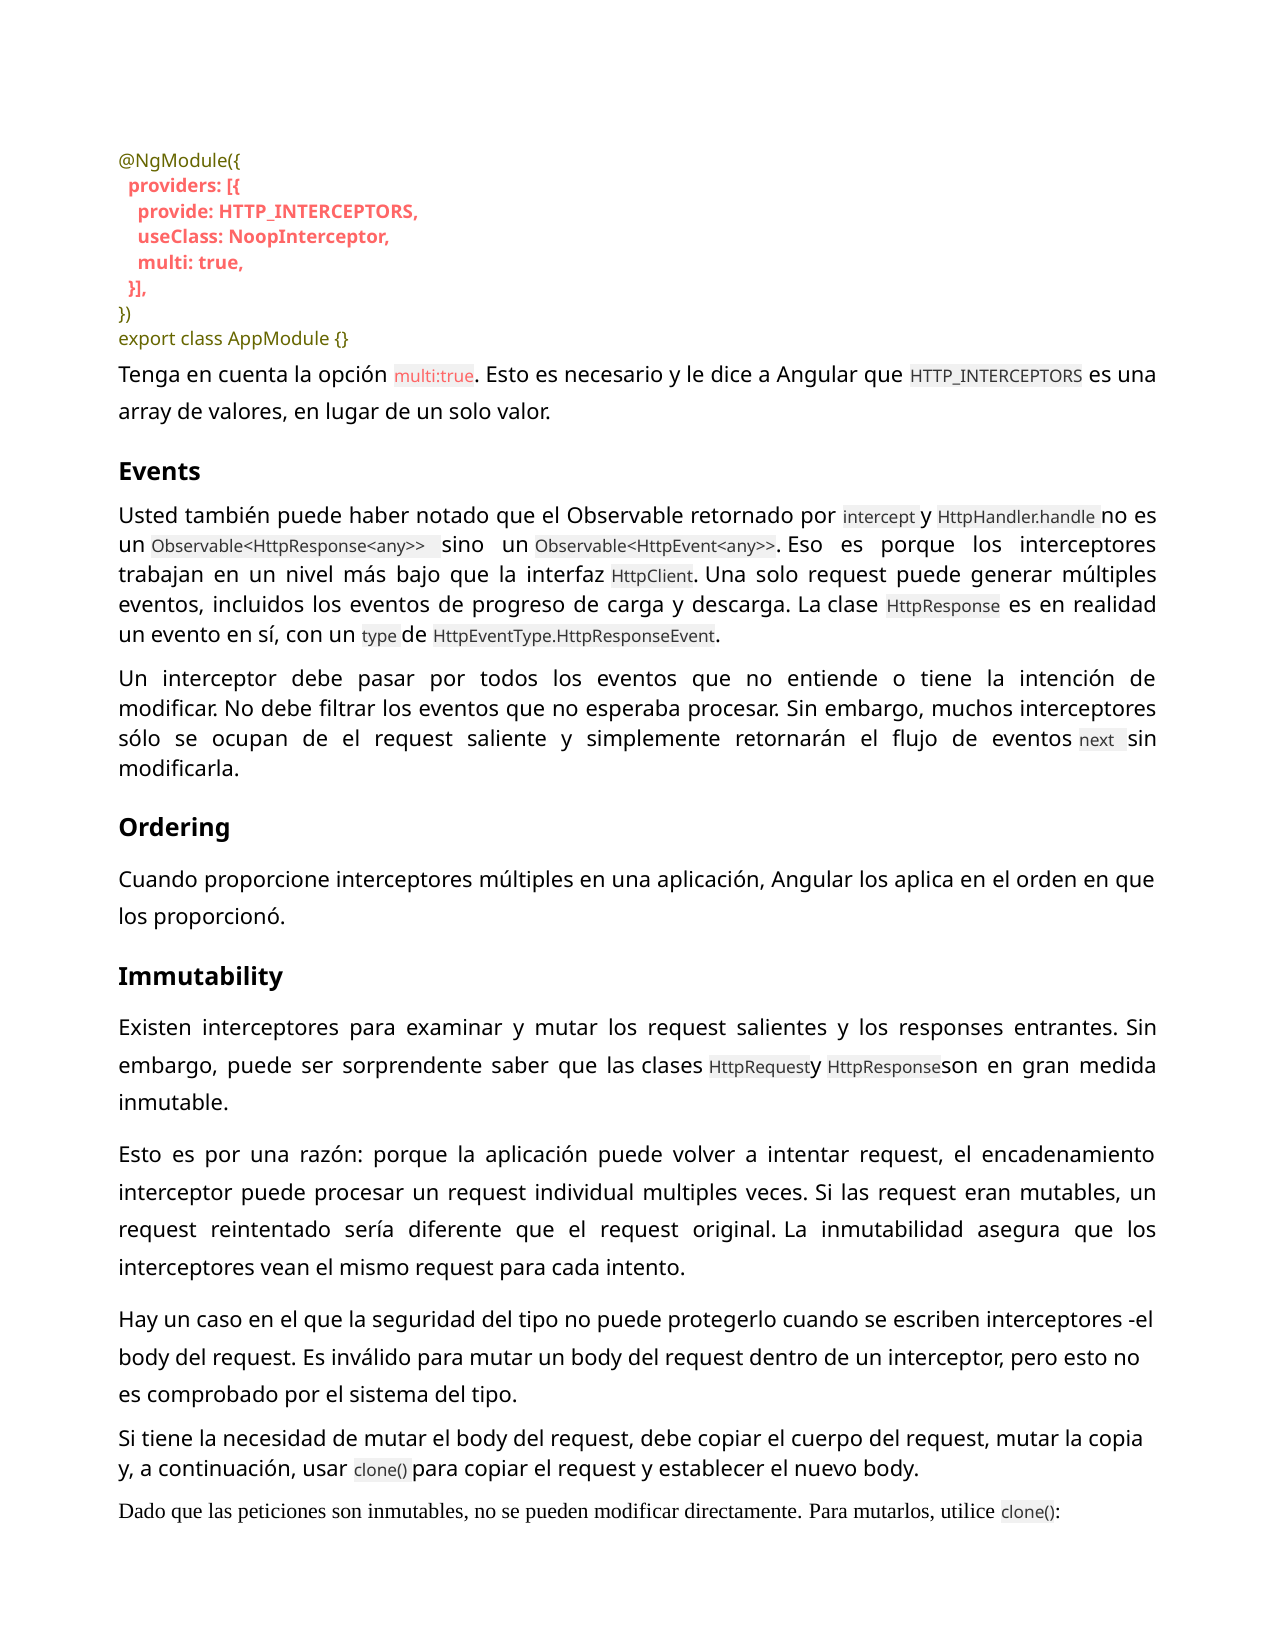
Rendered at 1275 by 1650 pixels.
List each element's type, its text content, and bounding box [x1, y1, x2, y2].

text Esto es por una razón: porque la aplicación puede volver a intentar request, el encadenamiento interceptor puede procesar un request individual multiples veces. Si las request eran mutables, un request reintentado sería diferente que el request original. La inmutabilidad asegura que los interceptores vean el mismo request para cada intento. [118, 1132, 1157, 1282]
text Un interceptor debe pasar por todos los eventos que no entiende o tiene la intención de modificar. No debe filtrar los eventos que no esperaba procesar. Sin embargo, muchos interceptores sólo se ocupan de el request saliente y simplemente retornarán el flujo de eventos next sin modificarla. [118, 663, 1157, 782]
text Cuando proporcione interceptores múltiples en una aplicación, Angular los aplica en el orden en que los proporcionó. [118, 856, 1157, 931]
text export class AppModule {} [118, 326, 1157, 351]
text Tenga en cuenta la opción multi:true. Esto es necesario y le dice a Angular que HTTP_INTERCEPTORS es una array de valores, en lugar de un solo valor. [118, 351, 1157, 426]
text multi: true, [118, 249, 1157, 274]
text provide: HTTP_INTERCEPTORS, [118, 198, 1157, 223]
subtitle Immutability [118, 958, 1157, 992]
text Existen interceptores para examinar y mutar los request salientes y los responses entrantes. Sin embargo, puede ser sorprendente saber que las clases HttpRequesty HttpResponseson en gran medida inmutable. [118, 1005, 1157, 1117]
subtitle Events [118, 453, 1157, 487]
text }) [118, 300, 1157, 326]
subtitle Ordering [118, 809, 1157, 843]
text Hay un caso en el que la seguridad del tipo no puede protegerlo cuando se escriben interceptores -el body del request. Es inválido para mutar un body del request dentro de un interceptor, pero esto no es comprobado por el sistema del tipo. [118, 1296, 1157, 1409]
text Dado que las peticiones son inmutables, no se pueden modificar directamente. Para mutarlos, utilice clone(): [118, 1498, 1157, 1523]
text providers: [{ [118, 172, 1157, 198]
text Si tiene la necesidad de mutar el body del request, debe copiar el cuerpo del request, mutar la copia y, a continuación, usar clone() para copiar el request y establecer el nuevo body. [118, 1423, 1157, 1483]
text useClass: NoopInterceptor, [118, 223, 1157, 249]
text @NgModule({ [118, 147, 1157, 172]
text }], [118, 274, 1157, 300]
text Usted también puede haber notado que el Observable retornado por intercept y HttpHandler.handle no es un Observable<HttpResponse<any>> sino un Observable<HttpEvent<any>>. Eso es porque los interceptores trabajan en un nivel más bajo que la interfaz HttpClient. Una solo request puede generar múltiples eventos, incluidos los eventos de progreso de carga y descarga. La clase HttpResponse es en realidad un evento en sí, con un type de HttpEventType.HttpResponseEvent. [118, 500, 1157, 649]
